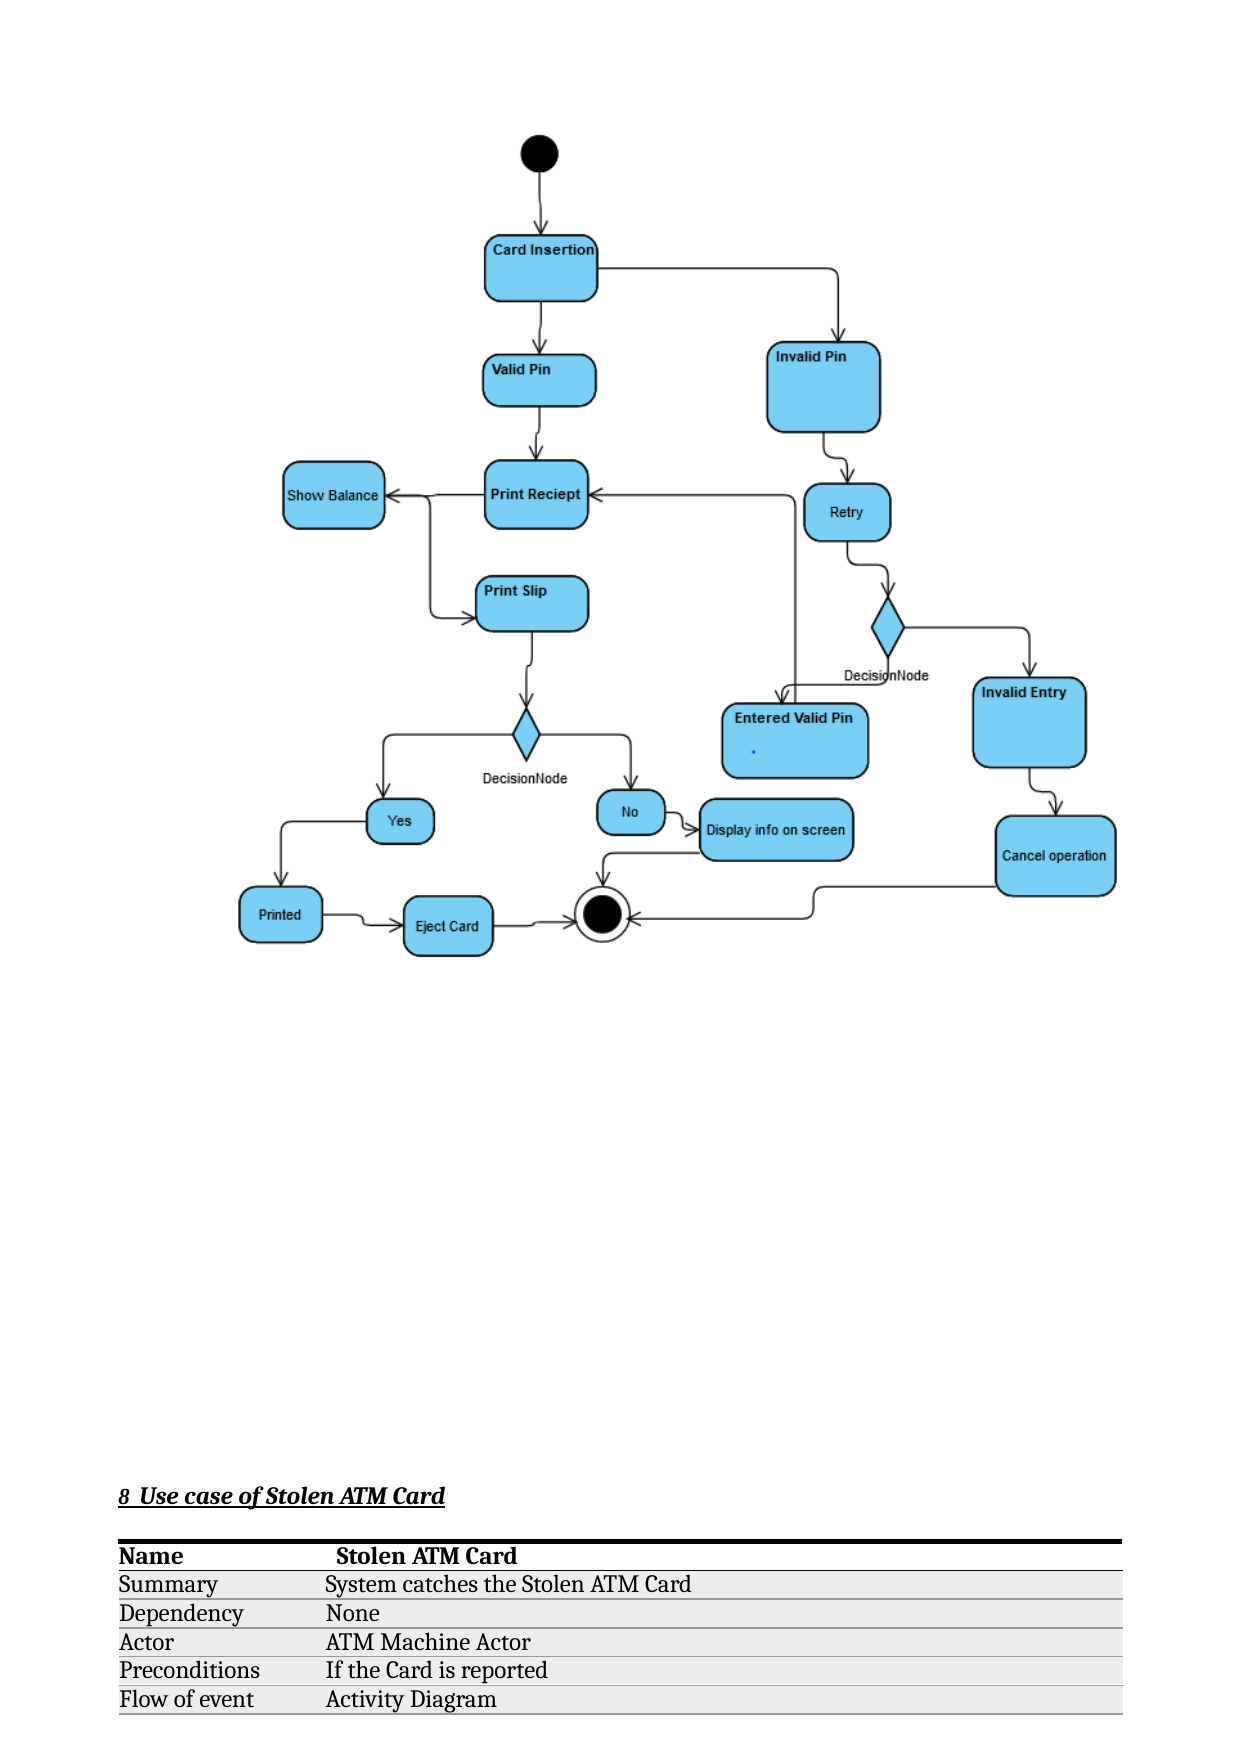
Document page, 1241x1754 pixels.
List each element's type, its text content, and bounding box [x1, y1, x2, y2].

list Use case of Stolen ATM Card [118, 1482, 1134, 1511]
table_cell Flow of event [119, 1686, 298, 1713]
table_cell Dependency [119, 1600, 298, 1627]
table_header Summary [119, 1571, 298, 1598]
table_cell Activity Diagram [298, 1686, 1123, 1713]
text Name Stolen ATM Card [118, 1539, 1134, 1569]
table_cell None [298, 1600, 1123, 1627]
table_cell If the Card is reported [298, 1657, 1123, 1684]
picture [106, 112, 1135, 988]
table_cell Preconditions [119, 1657, 298, 1684]
table_cell ATM Machine Actor [298, 1629, 1123, 1656]
table_header System catches the Stolen ATM Card [298, 1571, 1123, 1598]
table_cell Actor [119, 1629, 298, 1656]
